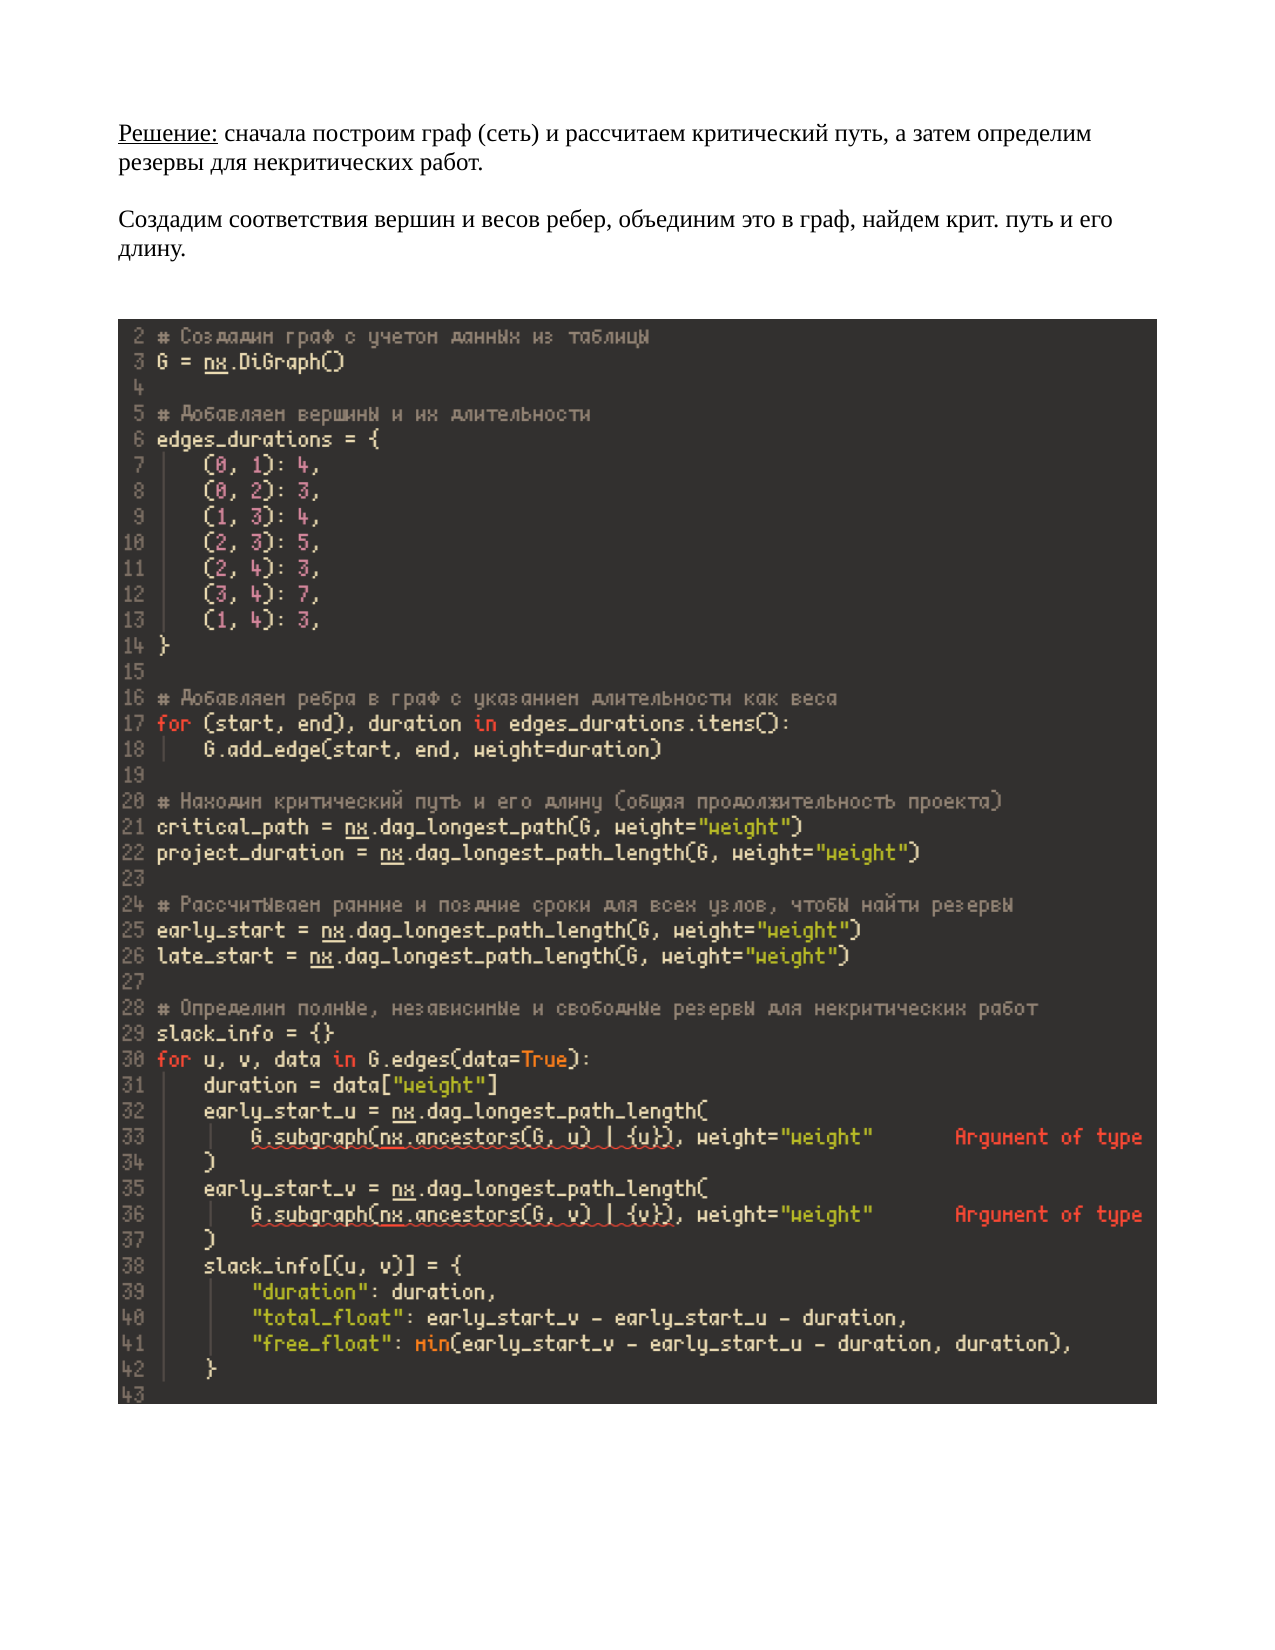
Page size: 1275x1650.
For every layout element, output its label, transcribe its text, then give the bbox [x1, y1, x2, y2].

text Решение: сначала построим граф (сеть) и рассчитаем критический путь, а затем определим резервы для некритических работ. [118, 118, 1157, 176]
text Создадим соответствия вершин и весов ребер, объединим это в граф, найдем крит. путь и его длину. [118, 204, 1157, 262]
picture [118, 319, 1157, 1404]
